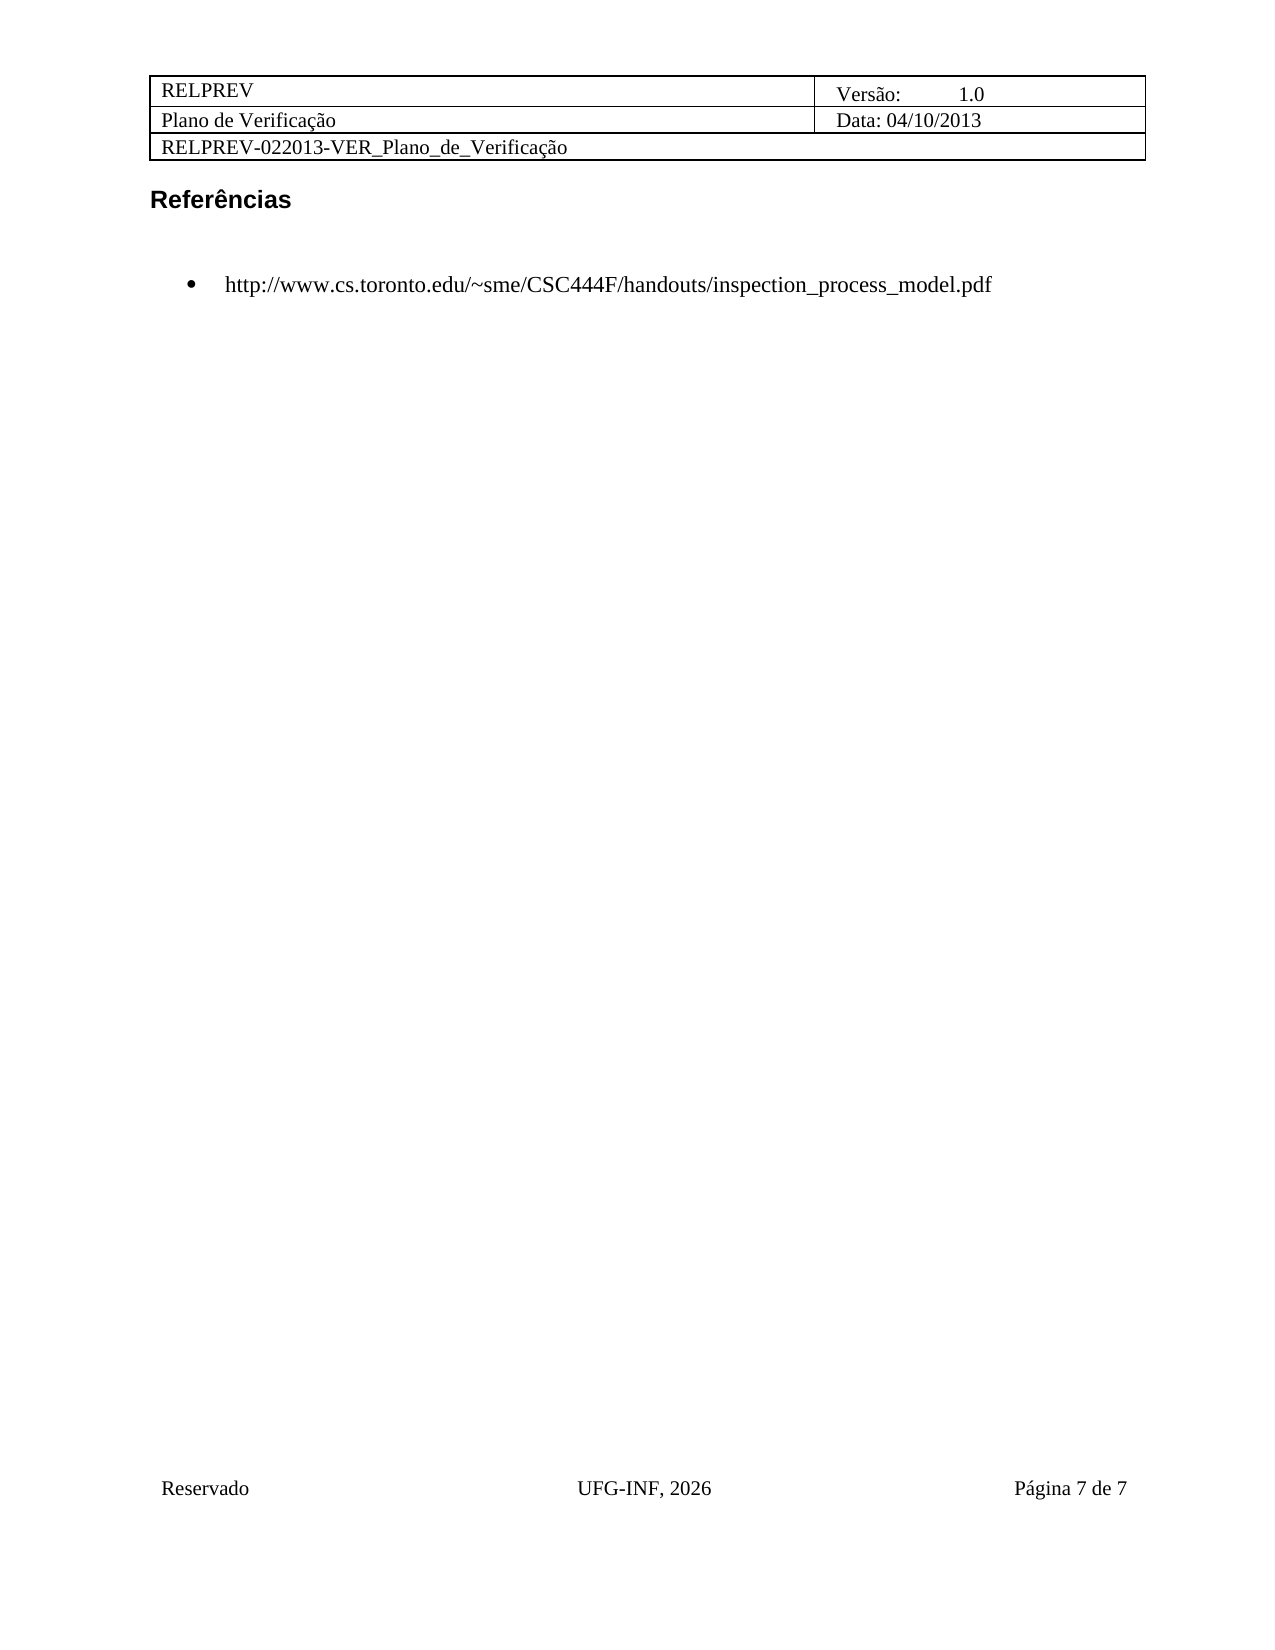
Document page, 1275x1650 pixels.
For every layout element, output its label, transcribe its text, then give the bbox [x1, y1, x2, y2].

subtitle Referências [150, 185, 1125, 214]
list http://www.cs.toronto.edu/~sme/CSC444F/handouts/inspection_process_model.pdf [187, 271, 1125, 297]
